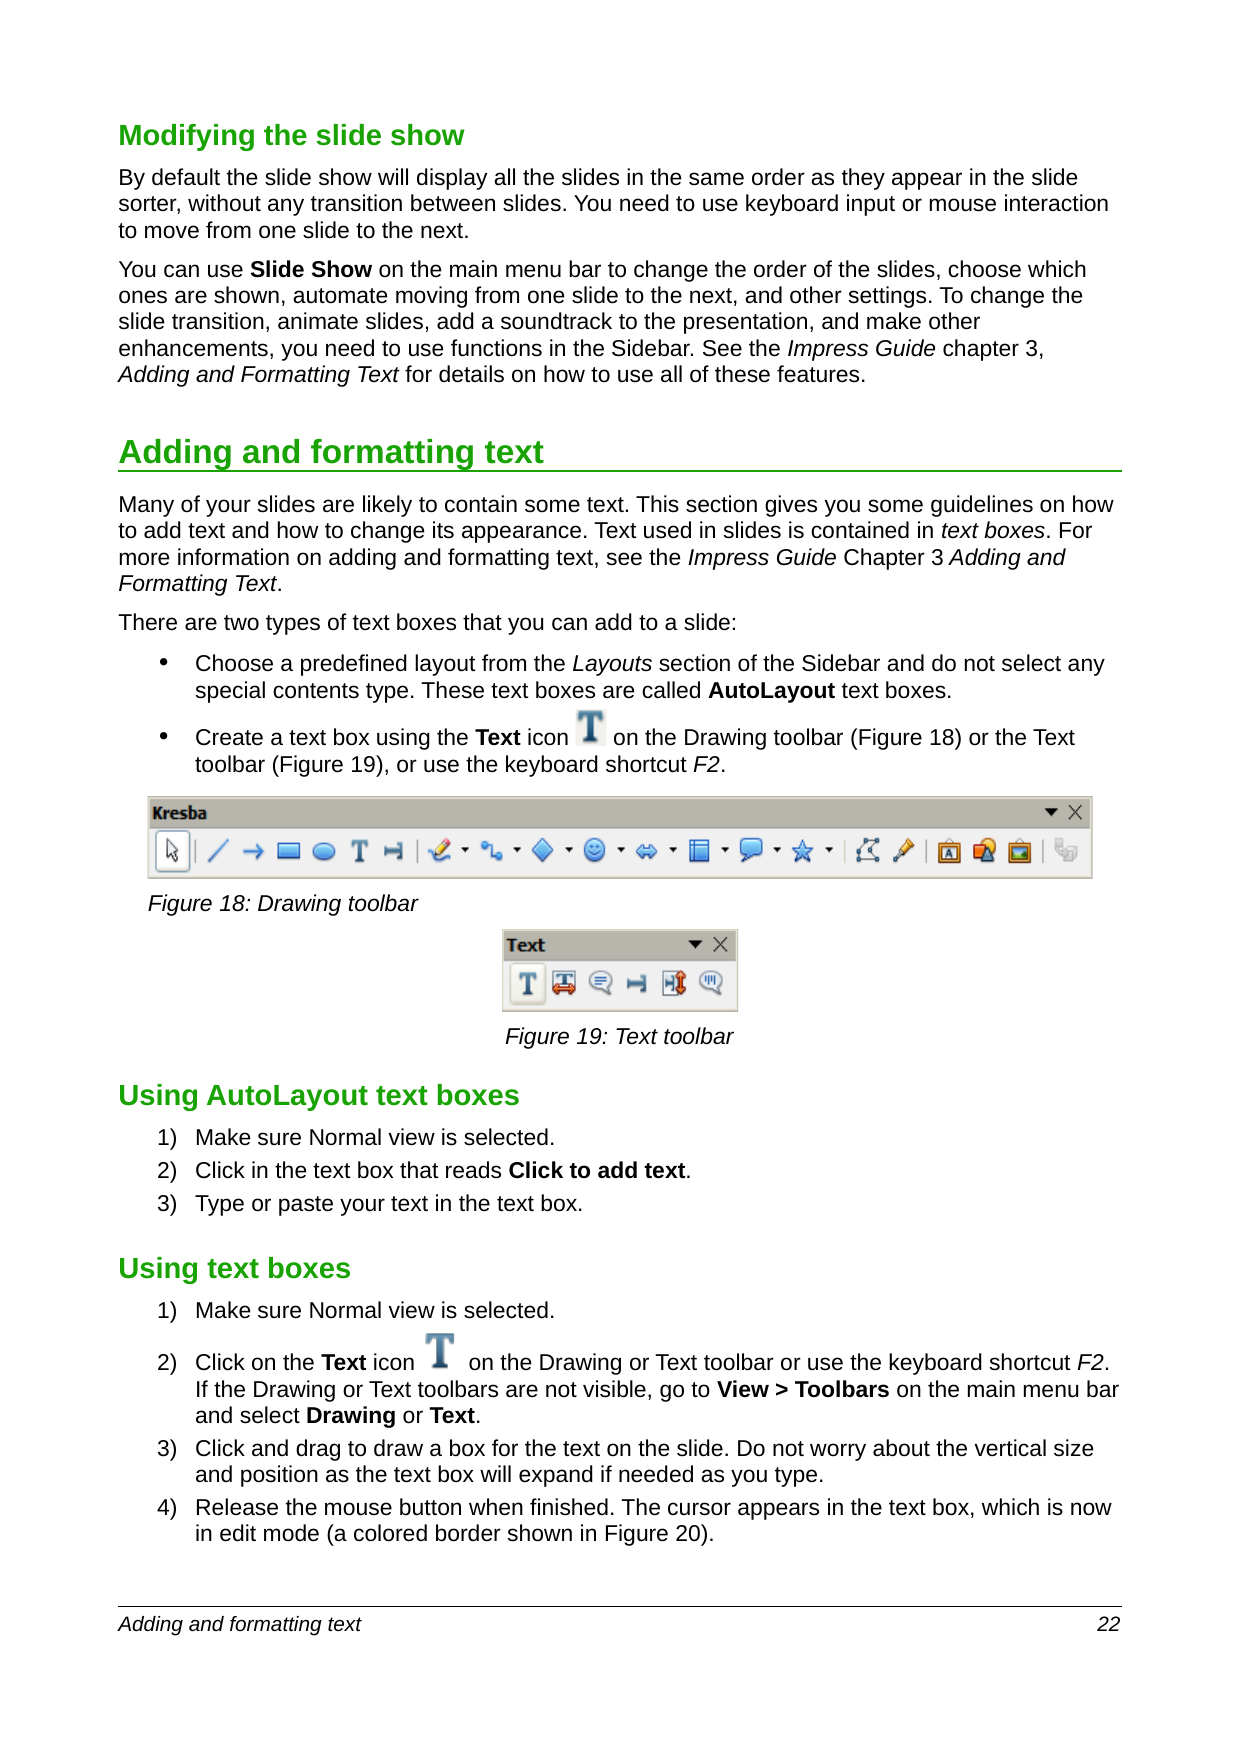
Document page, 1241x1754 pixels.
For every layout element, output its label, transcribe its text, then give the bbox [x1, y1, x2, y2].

subtitle Using text boxes [118, 1251, 1122, 1285]
text You can use Slide Show on the main menu bar to change the order of the slides, choose which ones are shown, automate moving from one slide to the next, and other settings. To change the slide transition, animate slides, add a soundtrack to the presentation, and make other enhancements, you need to use functions in the Sidebar. See the Impress Guide chapter 3, Adding and Formatting Text for details on how to use all of these features. [118, 256, 1122, 387]
text There are two types of text boxes that you can add to a slide: [118, 609, 1122, 635]
picture [575, 709, 607, 746]
list Type or paste your text in the text box. [177, 1189, 1122, 1216]
text Figure 19: Text toolbar [348, 1023, 892, 1049]
list Make sure Normal view is selected. [177, 1297, 1122, 1324]
list Click in the text box that reads Click to add text. [177, 1157, 1122, 1183]
picture [502, 929, 739, 1012]
list Choose a predefined layout from the Layouts section of the Sidebar and do not select any special contents type. These text boxes are called AutoLayout text boxes. [156, 648, 1122, 703]
list Create a text box using the Text icon on the Drawing toolbar (Figure 18) or the Text toolbar (Figure 19), or use the keyboard shortcut F2. [156, 710, 1122, 777]
subtitle Modifying the slide show [118, 118, 1122, 152]
subtitle Using AutoLayout text boxes [118, 1078, 1122, 1112]
subtitle Adding and formatting text [118, 432, 1122, 470]
list Click and drag to draw a box for the text on the slide. Do not worry about the vertical size and position as the text box will expand if needed as you type. [177, 1434, 1122, 1487]
text Many of your slides are likely to contain some text. This section gives you some guidelines on how to add text and how to change its appearance. Text used in slides is contained in text boxes. For more information on adding and formatting text, see the Impress Guide Chapter 3 Adding and Formatting Text. [118, 491, 1122, 597]
text By default the slide show will display all the slides in the same order as they appear in the slide sorter, without any transition between slides. You need to use keyboard input or mouse interaction to move from one slide to the next. [118, 164, 1122, 243]
text Figure 18: Drawing toolbar [148, 890, 1093, 916]
picture [147, 796, 1093, 879]
list Make sure Normal view is selected. [177, 1124, 1122, 1151]
list Release the mouse button when finished. The cursor appears in the text box, which is now in edit mode (a colored border shown in Figure 20). [177, 1493, 1122, 1546]
picture [421, 1330, 462, 1371]
list Click on the Text icon on the Drawing or Text toolbar or use the keyboard shortcut F2. If the Drawing or Text toolbars are not visible, go to View > Toolbars on the main menu bar and select Drawing or Text. [177, 1330, 1122, 1428]
